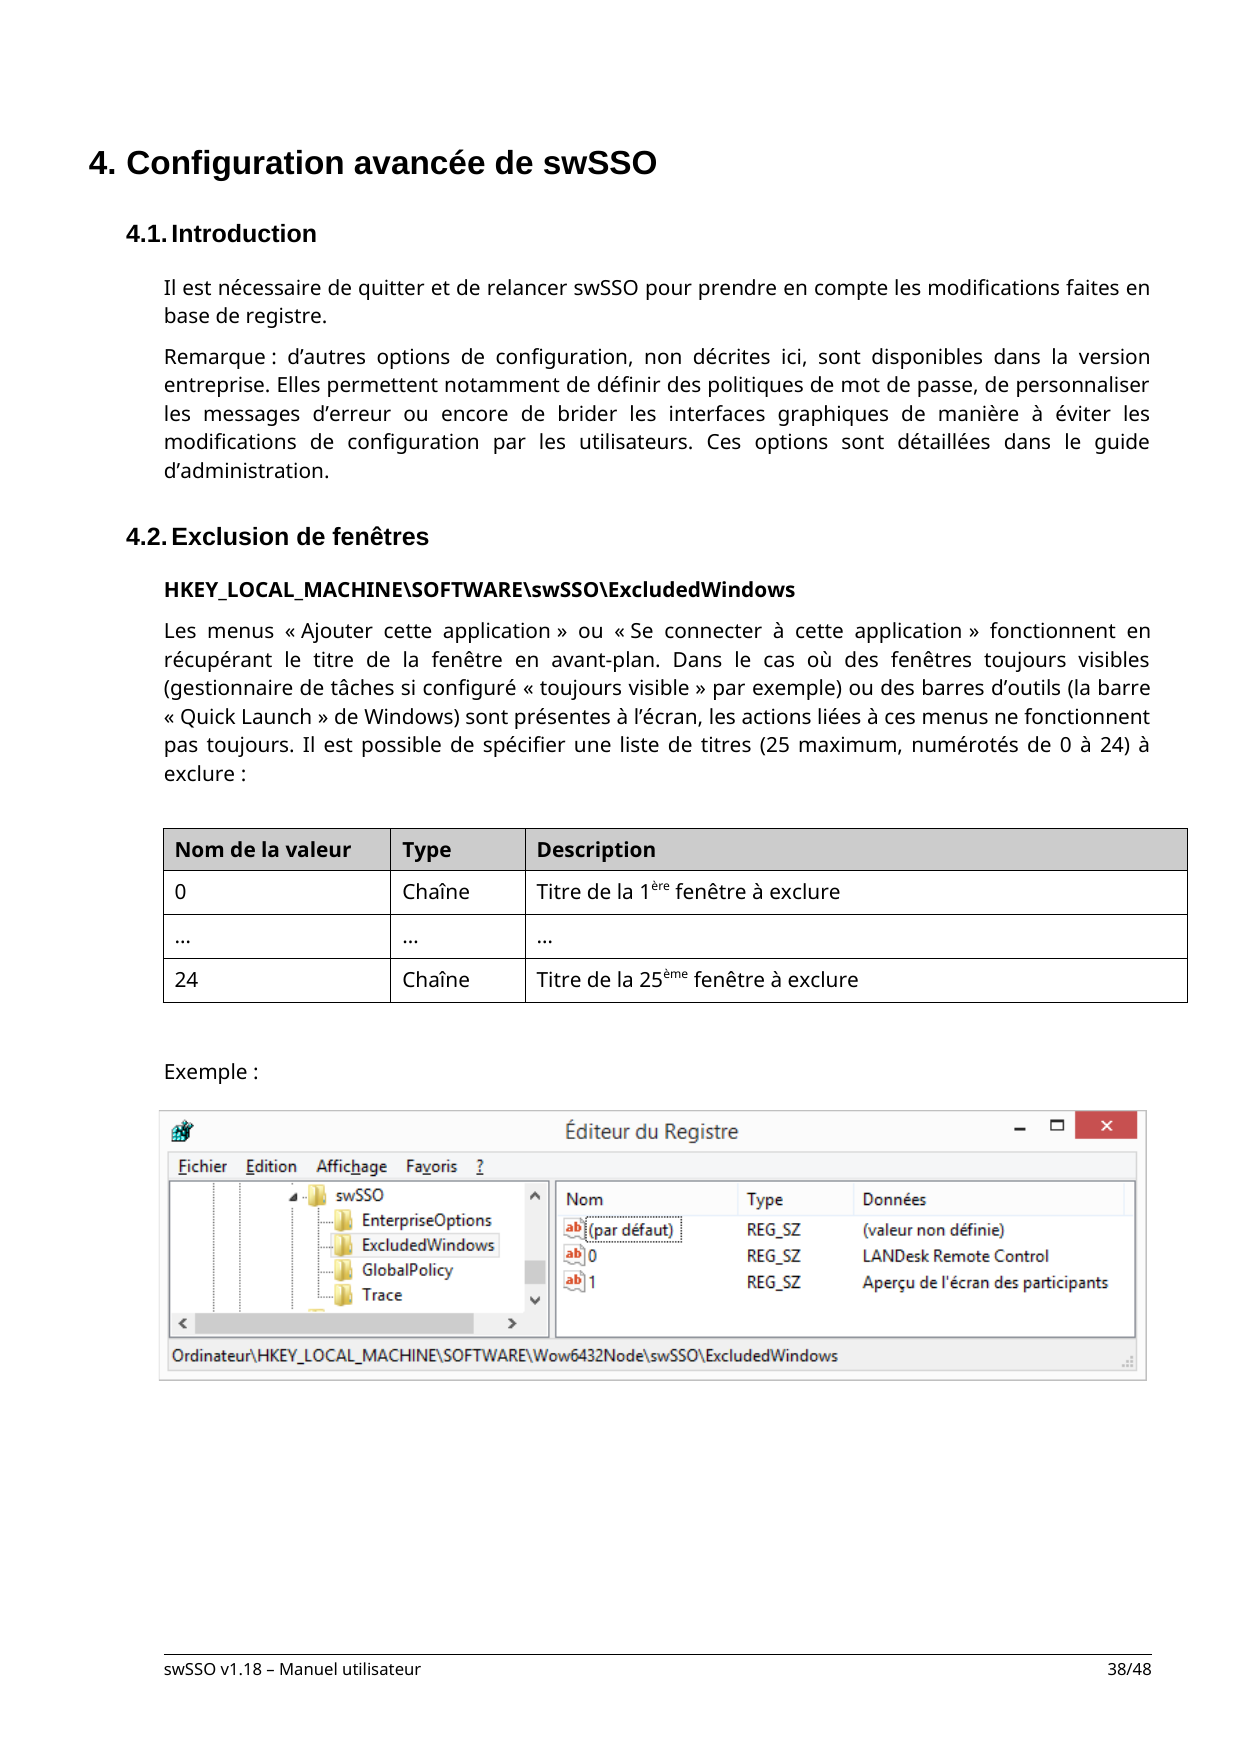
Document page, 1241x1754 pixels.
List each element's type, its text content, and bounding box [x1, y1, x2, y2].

table_cell … [164, 915, 390, 958]
table_cell … [526, 915, 1187, 958]
table_cell Chaîne [391, 871, 525, 914]
text Les menus « Ajouter cette application » ou « Se connecter à cette application » fonctionnent en récupérant le titre de la fenêtre en avant-plan. Dans le cas où des fenêtres toujours visibles (gestionnaire de tâches si configuré « toujours visible » par exemple) ou des barres d’outils (la barre « Quick Launch » de Windows) sont présentes à l’écran, les actions liées à ces menus ne fonctionnent pas toujours. Il est possible de spécifier une liste de titres (25 maximum, numérotés de 0 à 24) à exclure : [164, 617, 1152, 787]
table_cell … [391, 915, 525, 958]
subtitle Introduction [126, 219, 1152, 248]
text HKEY_LOCAL_MACHINE\SOFTWARE\swSSO\ExcludedWindows [164, 576, 1152, 604]
subtitle Exclusion de fenêtres [126, 522, 1152, 551]
text Il est nécessaire de quitter et de relancer swSSO pour prendre en compte les modifications faites en base de registre. [164, 273, 1152, 330]
subtitle Configuration avancée de swSSO [89, 143, 1152, 182]
table_cell 24 [164, 959, 390, 1002]
text Exemple : [164, 1057, 1152, 1085]
table_cell 0 [164, 871, 390, 914]
table_header Nom de la valeur [164, 829, 390, 870]
table_cell Titre de la 25ème fenêtre à exclure [526, 959, 1187, 1002]
picture [158, 1110, 1147, 1381]
text Remarque : d’autres options de configuration, non décrites ici, sont disponibles dans la version entreprise. Elles permettent notamment de définir des politiques de mot de passe, de personnaliser les messages d’erreur ou encore de brider les interfaces graphiques de manière à éviter les modifications de configuration par les utilisateurs. Ces options sont détaillées dans le guide d’administration. [164, 342, 1152, 484]
table_header Description [526, 829, 1187, 870]
table_cell Titre de la 1ère fenêtre à exclure [526, 871, 1187, 914]
table_cell Chaîne [391, 959, 525, 1002]
table_header Type [391, 829, 525, 870]
